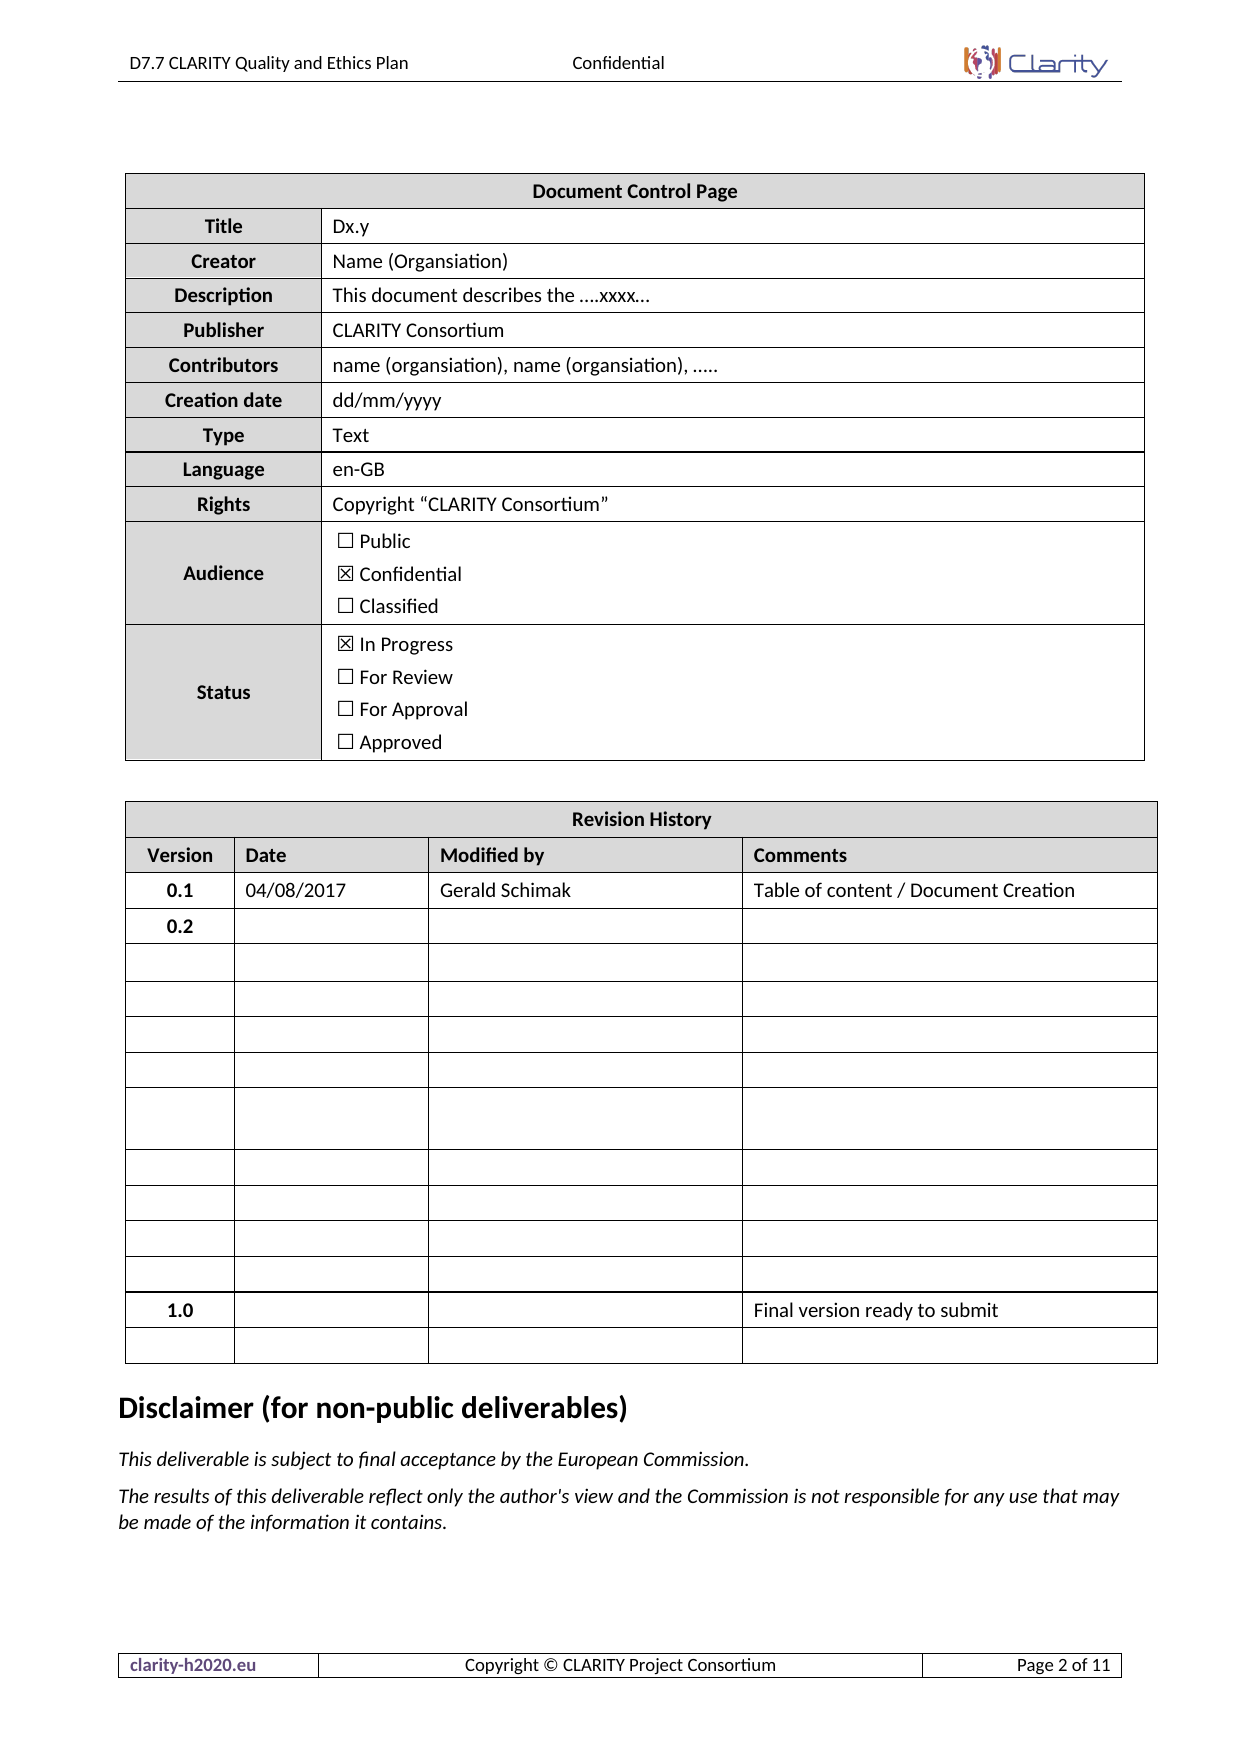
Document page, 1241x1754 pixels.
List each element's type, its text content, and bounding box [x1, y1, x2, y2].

table_cell 04/08/2017 [235, 873, 428, 908]
table_cell [429, 1293, 742, 1327]
table_cell Name (Organsiation) [322, 244, 1144, 277]
table_cell [235, 1328, 428, 1362]
table_cell [743, 982, 1157, 1016]
table_cell Copyright “CLARITY Consortium” [322, 487, 1144, 521]
table_cell [235, 1221, 428, 1256]
table_cell CLARITY Consortium [322, 313, 1144, 347]
table_cell Date [235, 838, 428, 872]
table_cell [743, 1150, 1157, 1185]
table_cell [429, 1257, 742, 1291]
table_cell Publisher [126, 313, 321, 347]
table_cell [126, 1328, 234, 1362]
table_cell Description [126, 279, 321, 312]
table_cell Type [126, 418, 321, 451]
text The results of this deliverable reflect only the author's view and the Commission is not responsible for any use that may be made of the information it contains. [118, 1484, 1122, 1534]
table_cell ☒ In Progress ☐ For Review ☐ For Approval ☐ Approved [322, 625, 1144, 759]
table_header Revision History [126, 802, 1157, 837]
table_cell This document describes the ….xxxx… [322, 279, 1144, 312]
table_cell [235, 944, 428, 981]
table_cell [235, 909, 428, 943]
table_cell Version [126, 838, 234, 872]
table_cell Creator [126, 244, 321, 277]
table_cell [743, 1053, 1157, 1087]
table_cell [429, 1328, 742, 1362]
table_cell [429, 1053, 742, 1087]
text Disclaimer (for non-public deliverables) [118, 1388, 1122, 1427]
table_cell Text [322, 418, 1144, 451]
table_cell [429, 1017, 742, 1052]
table_cell Modified by [429, 838, 742, 872]
table_cell [126, 944, 234, 981]
table_cell Rights [126, 487, 321, 521]
table_cell [126, 1088, 234, 1149]
table_cell [743, 1257, 1157, 1291]
table_cell [743, 1017, 1157, 1052]
table_cell [235, 982, 428, 1016]
table_cell 1.0 [126, 1293, 234, 1327]
table_cell [126, 1221, 234, 1256]
table_cell Comments [743, 838, 1157, 872]
table_cell [743, 1221, 1157, 1256]
table_cell [429, 1221, 742, 1256]
table_cell [235, 1088, 428, 1149]
table_cell [429, 982, 742, 1016]
table_cell Language [126, 453, 321, 486]
table_cell Contributors [126, 348, 321, 382]
table_cell [429, 1088, 742, 1149]
text This deliverable is subject to final acceptance by the European Commission. [118, 1446, 1122, 1471]
table_cell 0.1 [126, 873, 234, 908]
table_cell Gerald Schimak [429, 873, 742, 908]
table_cell Status [126, 625, 321, 759]
table_cell [235, 1053, 428, 1087]
table_cell ☐ Public ☒ Confidential ☐ Classified [322, 522, 1144, 624]
table_cell [429, 1150, 742, 1185]
table_cell [235, 1150, 428, 1185]
table_cell [126, 1053, 234, 1087]
table_cell Audience [126, 522, 321, 624]
picture [961, 44, 1111, 81]
table_cell [126, 1257, 234, 1291]
table_cell name (organsiation), name (organsiation), ….. [322, 348, 1144, 382]
table_cell [429, 944, 742, 981]
table_cell dd/mm/yyyy [322, 383, 1144, 417]
table_cell [743, 944, 1157, 981]
table_cell [743, 909, 1157, 943]
table_cell [126, 1150, 234, 1185]
table_cell Table of content / Document Creation [743, 873, 1157, 908]
table_cell [126, 1186, 234, 1220]
table_cell Title [126, 209, 321, 243]
table_cell [126, 982, 234, 1016]
table_cell Dx.y [322, 209, 1144, 243]
table_cell Creation date [126, 383, 321, 417]
table_cell [235, 1293, 428, 1327]
table_cell Final version ready to submit [743, 1293, 1157, 1327]
table_cell [743, 1328, 1157, 1362]
table_cell [235, 1017, 428, 1052]
table_cell [743, 1186, 1157, 1220]
table_cell [235, 1186, 428, 1220]
table_cell 0.2 [126, 909, 234, 943]
table_cell [126, 1017, 234, 1052]
table_cell en-GB [322, 453, 1144, 486]
table_cell [429, 1186, 742, 1220]
table_cell [429, 909, 742, 943]
table_cell [743, 1088, 1157, 1149]
table_cell [235, 1257, 428, 1291]
table_header Document Control Page [126, 174, 1144, 208]
